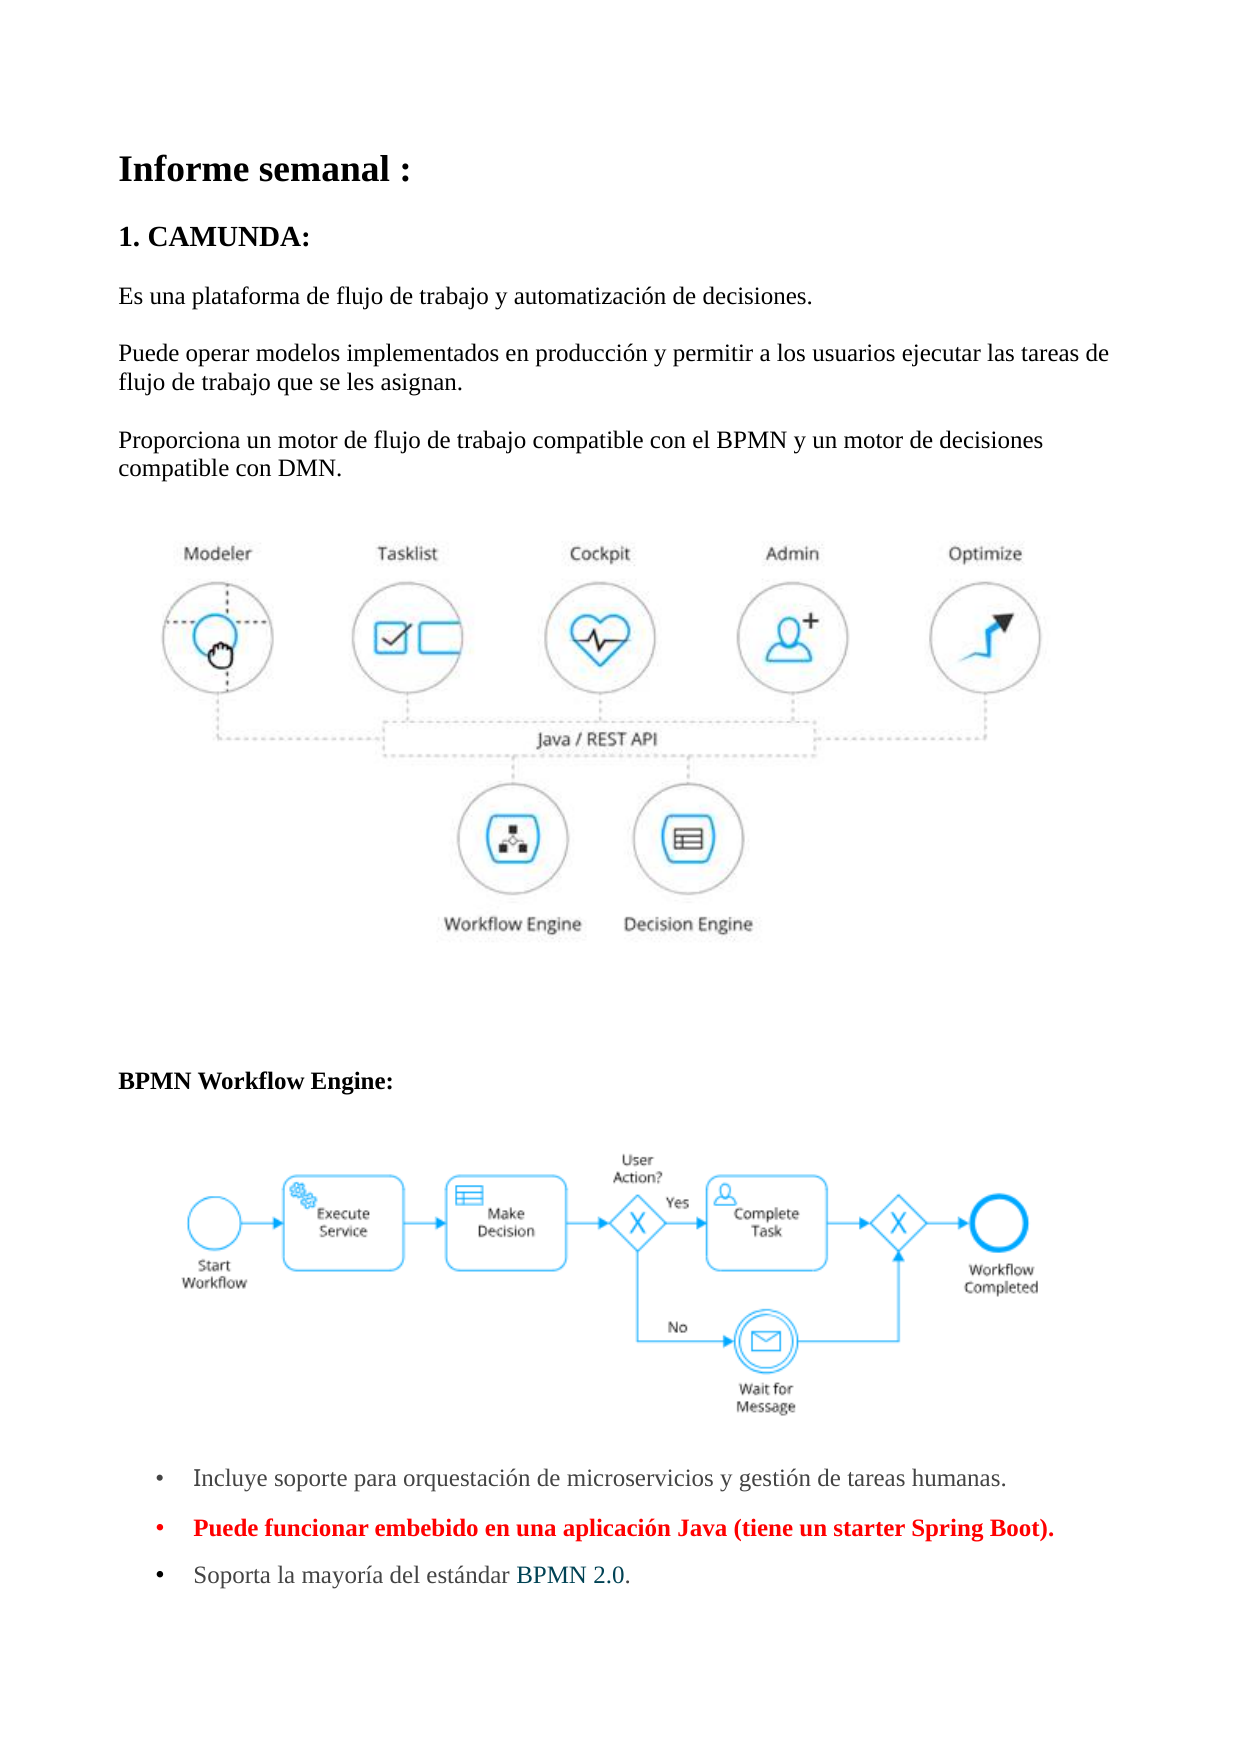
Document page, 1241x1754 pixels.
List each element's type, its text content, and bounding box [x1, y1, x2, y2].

text Proporciona un motor de flujo de trabajo compatible con el BPMN y un motor de decisiones compatible con DMN. [118, 425, 1122, 482]
list Incluye soporte para orquestación de microservicios y gestión de tareas humanas. [156, 1462, 1122, 1494]
text 1. CAMUNDA: [118, 219, 1122, 252]
picture [155, 511, 1085, 980]
picture [167, 1123, 1074, 1433]
text Es una plataforma de flujo de trabajo y automatización de decisiones. [118, 281, 1122, 310]
text Informe semanal : [118, 147, 1122, 190]
text Puede operar modelos implementados en producción y permitir a los usuarios ejecutar las tareas de flujo de trabajo que se les asignan. [118, 338, 1122, 396]
list Soporta la mayoría del estándar BPMN 2.0. [156, 1561, 1122, 1589]
list Puede funcionar embebido en una aplicación Java (tiene un starter Spring Boot). [156, 1513, 1122, 1542]
text BPMN Workflow Engine: [118, 1066, 1122, 1095]
